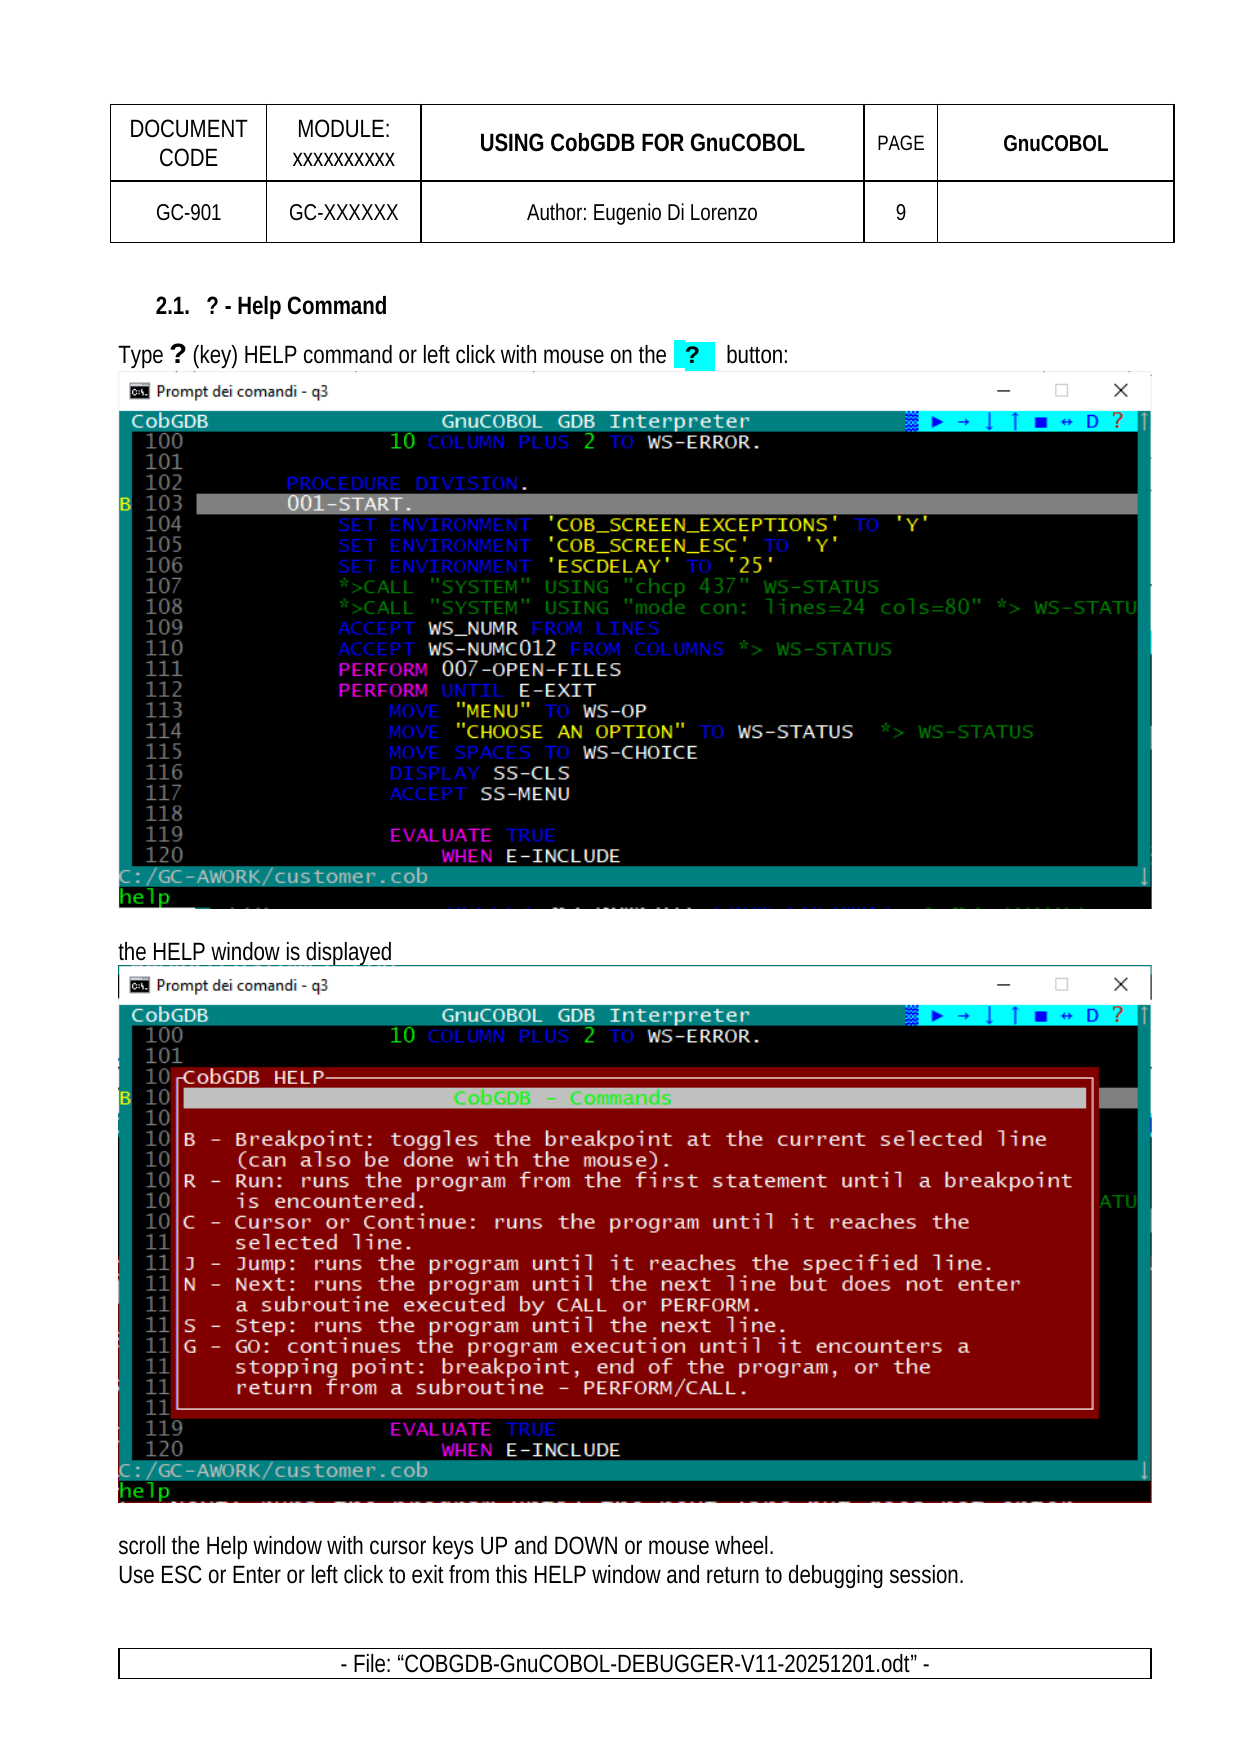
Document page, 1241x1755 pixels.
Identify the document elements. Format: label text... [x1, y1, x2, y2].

text scroll the Help window with cursor keys UP and DOWN or mouse wheel. [118, 1531, 1152, 1560]
text the HELP window is displayed [118, 937, 1152, 965]
subtitle ? - Help Command [156, 291, 1152, 319]
picture [118, 371, 1152, 909]
picture [118, 965, 1152, 1503]
text Type ? (key) HELP command or left click with mouse on the ? button: [118, 339, 1152, 371]
text Use ESC or Enter or left click to exit from this HELP window and return to debugging session. [118, 1560, 1152, 1588]
